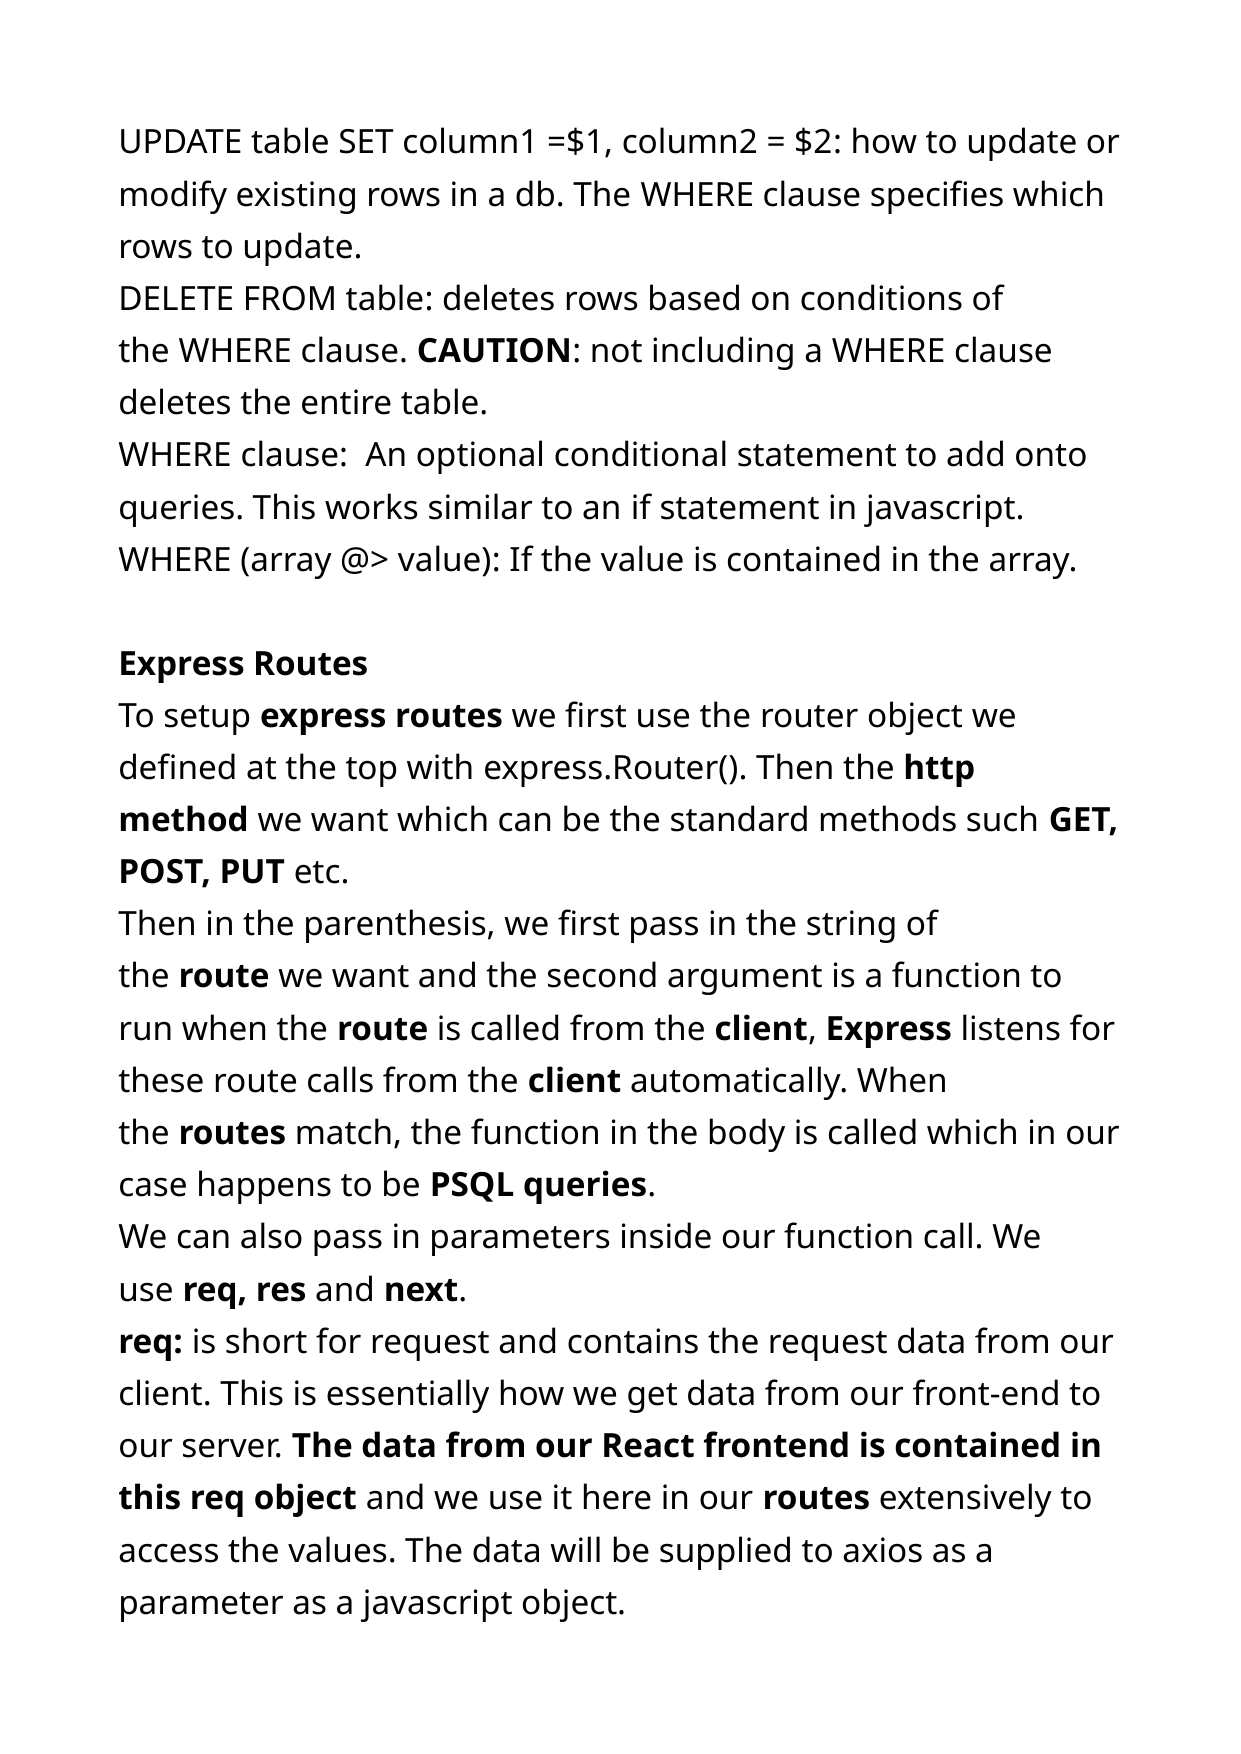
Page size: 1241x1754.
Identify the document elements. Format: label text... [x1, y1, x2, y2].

text WHERE clause: An optional conditional statement to add onto queries. This works similar to an if statement in javascript. [118, 431, 1122, 529]
text We can also pass in parameters inside our function call. We use req, res and next. [118, 1213, 1122, 1311]
text WHERE (array @> value): If the value is contained in the array. [118, 536, 1122, 581]
text UPDATE table SET column1 =$1, column2 = $2: how to update or modify existing rows in a db. The WHERE clause specifies which rows to update. [118, 118, 1122, 268]
text Then in the parenthesis, we first pass in the string of the route we want and the second argument is a function to run when the route is called from the client, Express listens for these route calls from the client automatically. When the routes match, the function in the body is called which in our case happens to be PSQL queries. [118, 900, 1122, 1206]
text req: is short for request and contains the request data from our client. This is essentially how we get data from our front-end to our server. The data from our React frontend is contained in this req object and we use it here in our routes extensively to access the values. The data will be supplied to axios as a parameter as a javascript object. [118, 1318, 1122, 1624]
text To setup express routes we first use the router object we defined at the top with express.Router(). Then the http method we want which can be the standard methods such GET, POST, PUT etc. [118, 691, 1122, 893]
subtitle Express Routes [118, 639, 1122, 685]
text DELETE FROM table: deletes rows based on conditions of the WHERE clause. CAUTION: not including a WHERE clause deletes the entire table. [118, 275, 1122, 424]
